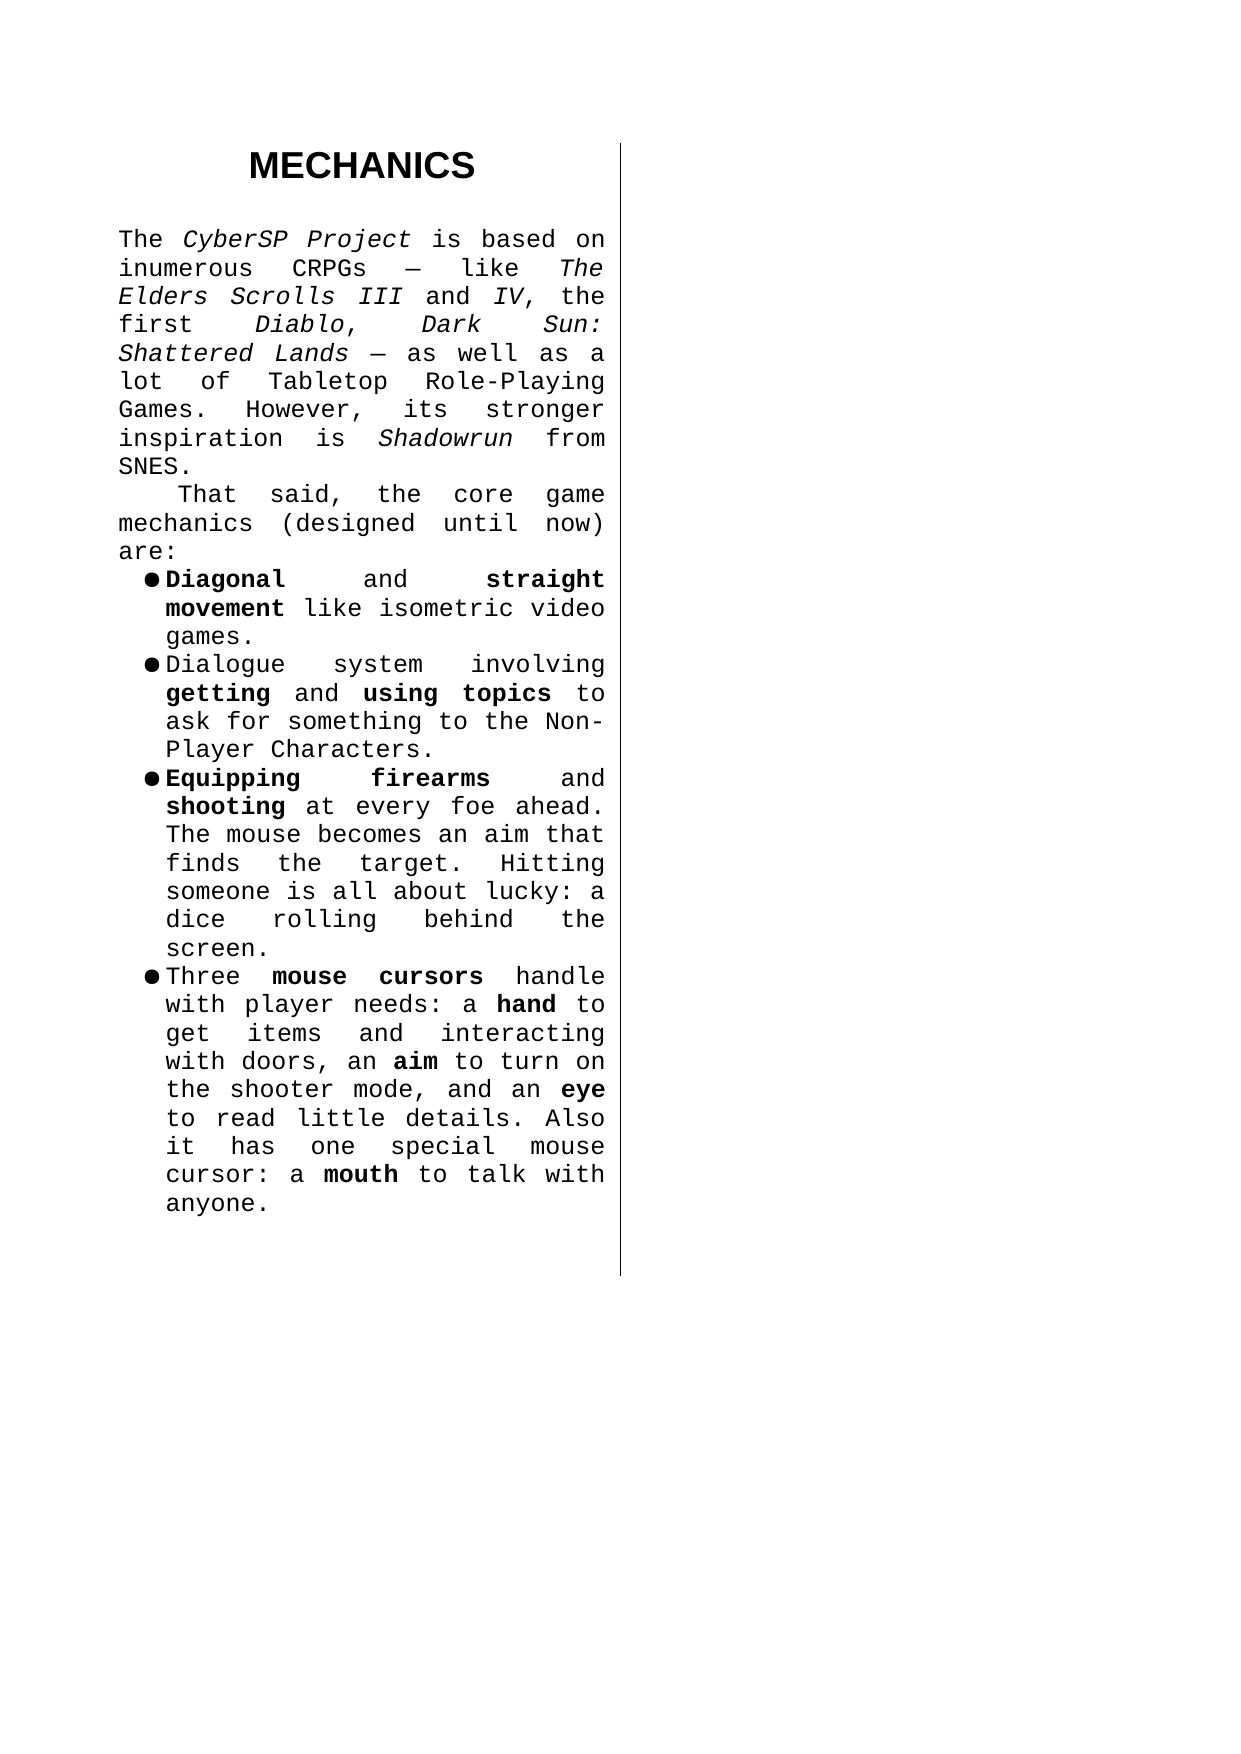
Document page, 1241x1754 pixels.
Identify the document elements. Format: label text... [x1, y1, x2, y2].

text The CyberSP Project is based on inumerous CRPGs — like The Elders Scrolls III and IV, the first Diablo, Dark Sun: Shattered Lands — as well as a lot of Tabletop Role-Playing Games. However, its stronger inspiration is Shadowrun from SNES. [118, 227, 605, 482]
list Three mouse cursors handle with player needs: a hand to get items and interacting with doors, an aim to turn on the shooter mode, and an eye to read little details. Also it has one special mouse cursor: a mouth to talk with anyone. [142, 964, 605, 1219]
subtitle MECHANICS [118, 143, 605, 186]
list Dialogue system involving getting and using topics to ask for something to the Non-Player Characters. [142, 652, 605, 765]
list Equipping firearms and shooting at every foe ahead. The mouse becomes an aim that finds the target. Hitting someone is all about lucky: a dice rolling behind the screen. [142, 765, 605, 964]
list Diagonal and straight movement like isometric video games. [142, 567, 605, 652]
text That said, the core game mechanics (designed until now) are: [118, 482, 605, 567]
